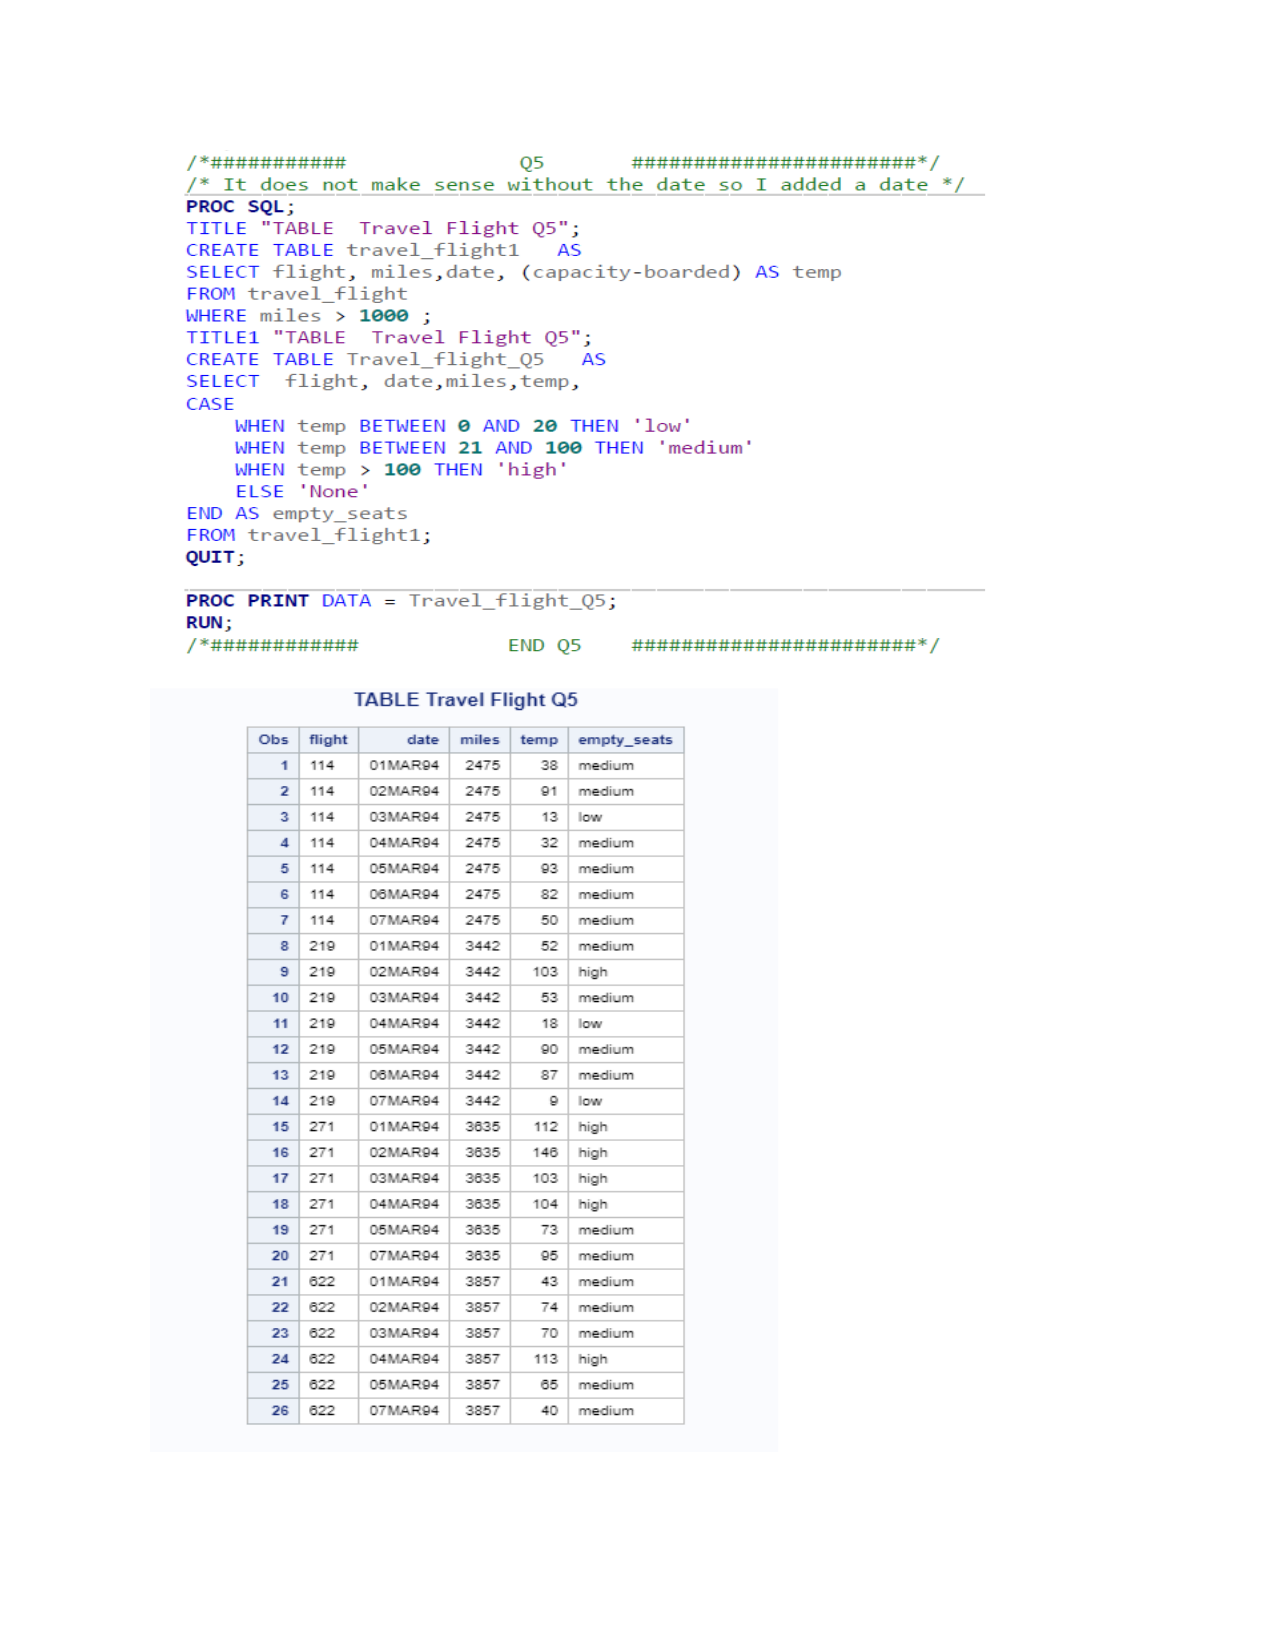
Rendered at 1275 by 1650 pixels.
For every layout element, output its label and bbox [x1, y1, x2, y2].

picture [150, 675, 779, 1452]
picture [150, 150, 986, 672]
